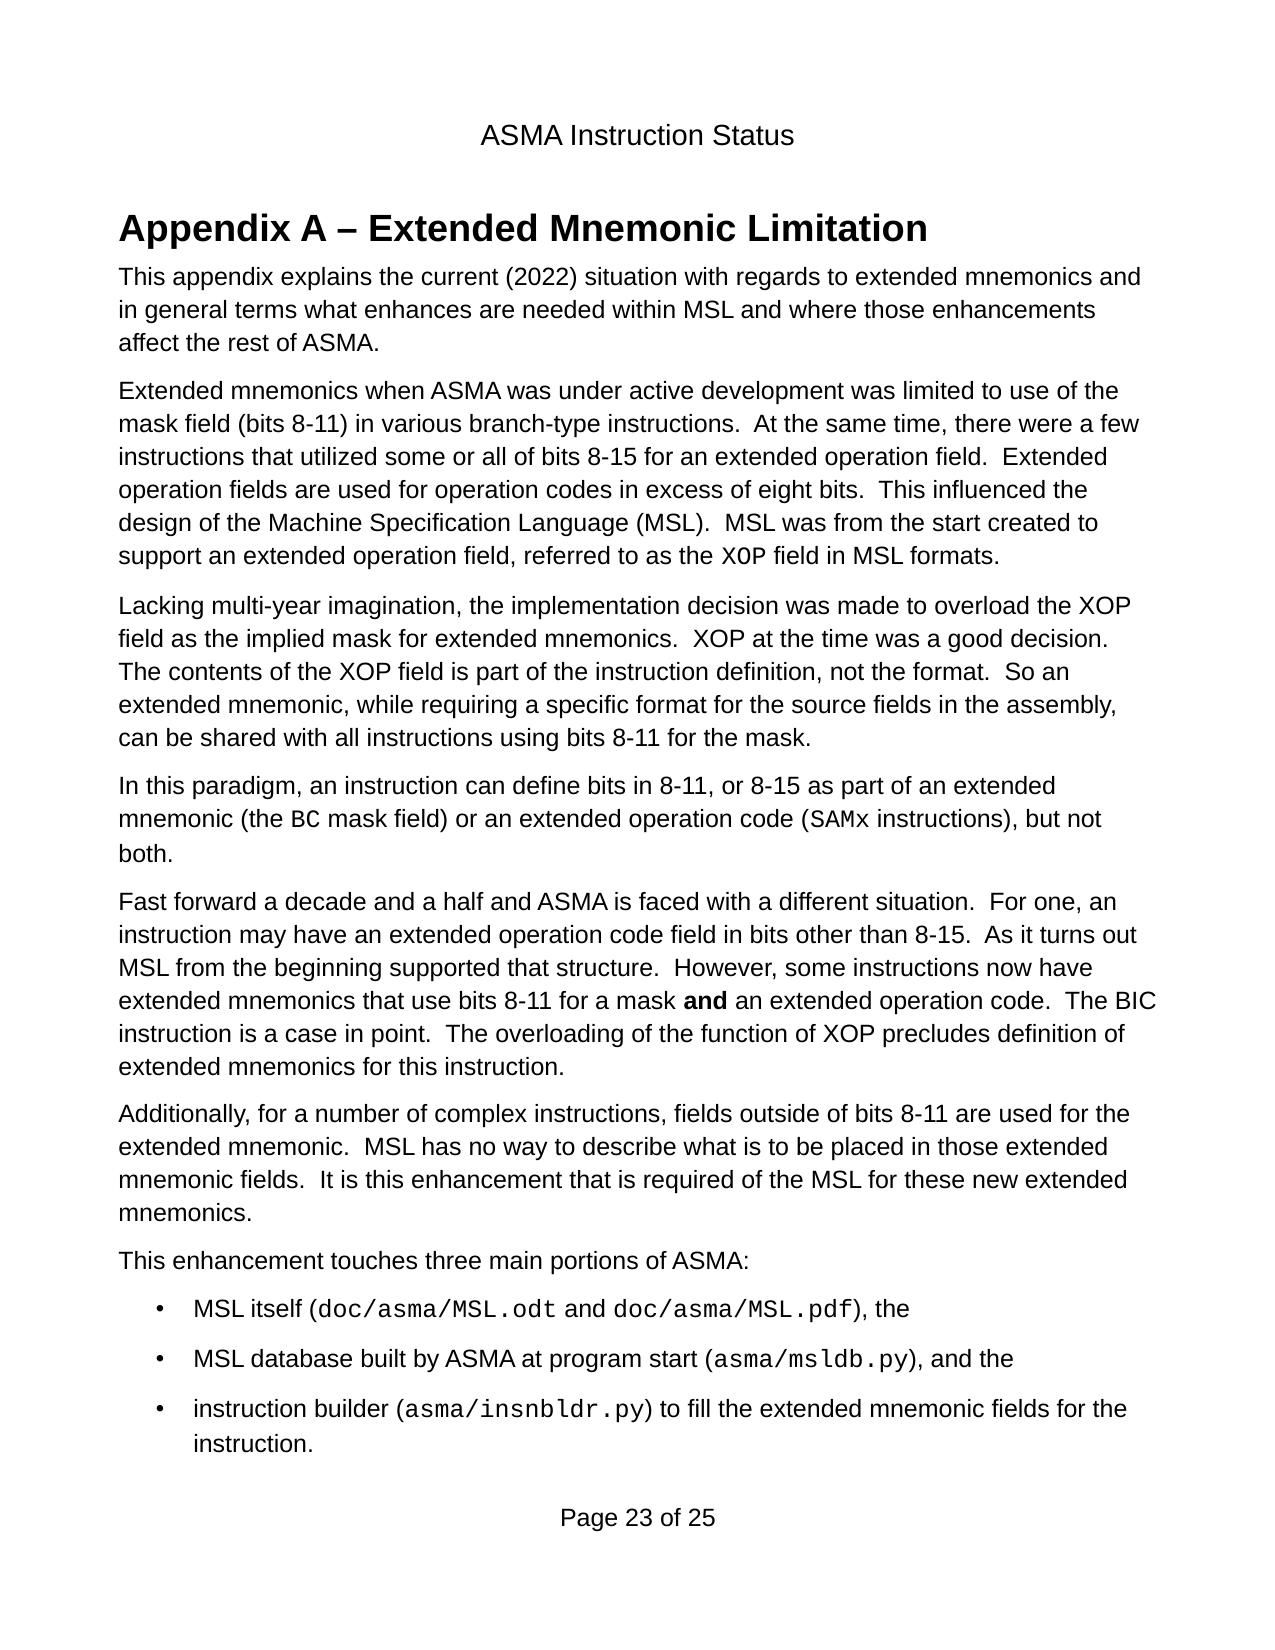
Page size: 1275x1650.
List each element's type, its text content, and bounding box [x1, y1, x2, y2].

text Lacking multi-year imagination, the implementation decision was made to overload the XOP field as the implied mask for extended mnemonics. XOP at the time was a good decision. The contents of the XOP field is part of the instruction definition, not the format. So an extended mnemonic, while requiring a specific format for the source fields in the assembly, can be shared with all instructions using bits 8-11 for the mask. [118, 591, 1157, 752]
list MSL itself (doc/asma/MSL.odt and doc/asma/MSL.pdf), the [156, 1294, 1157, 1324]
text Extended mnemonics when ASMA was under active development was limited to use of the mask field (bits 8-11) in various branch-type instructions. At the same time, there were a few instructions that utilized some or all of bits 8-15 for an extended operation field. Extended operation fields are used for operation codes in excess of eight bits. This influenced the design of the Machine Specification Language (MSL). MSL was from the start created to support an extended operation field, referred to as the XOP field in MSL formats. [118, 376, 1157, 572]
text Additionally, for a number of complex instructions, fields outside of bits 8-11 are used for the extended mnemonic. MSL has no way to describe what is to be placed in those extended mnemonic fields. It is this enhancement that is required of the MSL for these new extended mnemonics. [118, 1099, 1157, 1227]
text This enhancement touches three main portions of ASMA: [118, 1246, 1157, 1275]
text Fast forward a decade and a half and ASMA is faced with a different situation. For one, an instruction may have an extended operation code field in bits other than 8-15. As it turns out MSL from the beginning supported that structure. However, some instructions now have extended mnemonics that use bits 8-11 for a mask and an extended operation code. The BIC instruction is a case in point. The overloading of the function of XOP precludes definition of extended mnemonics for this instruction. [118, 887, 1157, 1081]
text In this paradigm, an instruction can define bits in 8-11, or 8-15 as part of an extended mnemonic (the BC mask field) or an extended operation code (SAMx instructions), but not both. [118, 771, 1157, 868]
subtitle Appendix A – Extended Mnemonic Limitation [118, 206, 1157, 250]
text This appendix explains the current (2022) situation with regards to extended mnemonics and in general terms what enhances are needed within MSL and where those enhancements affect the rest of ASMA. [118, 262, 1157, 357]
list instruction builder (asma/insnbldr.py) to fill the extended mnemonic fields for the instruction. [156, 1394, 1157, 1458]
list MSL database built by ASMA at program start (asma/msldb.py), and the [156, 1344, 1157, 1375]
